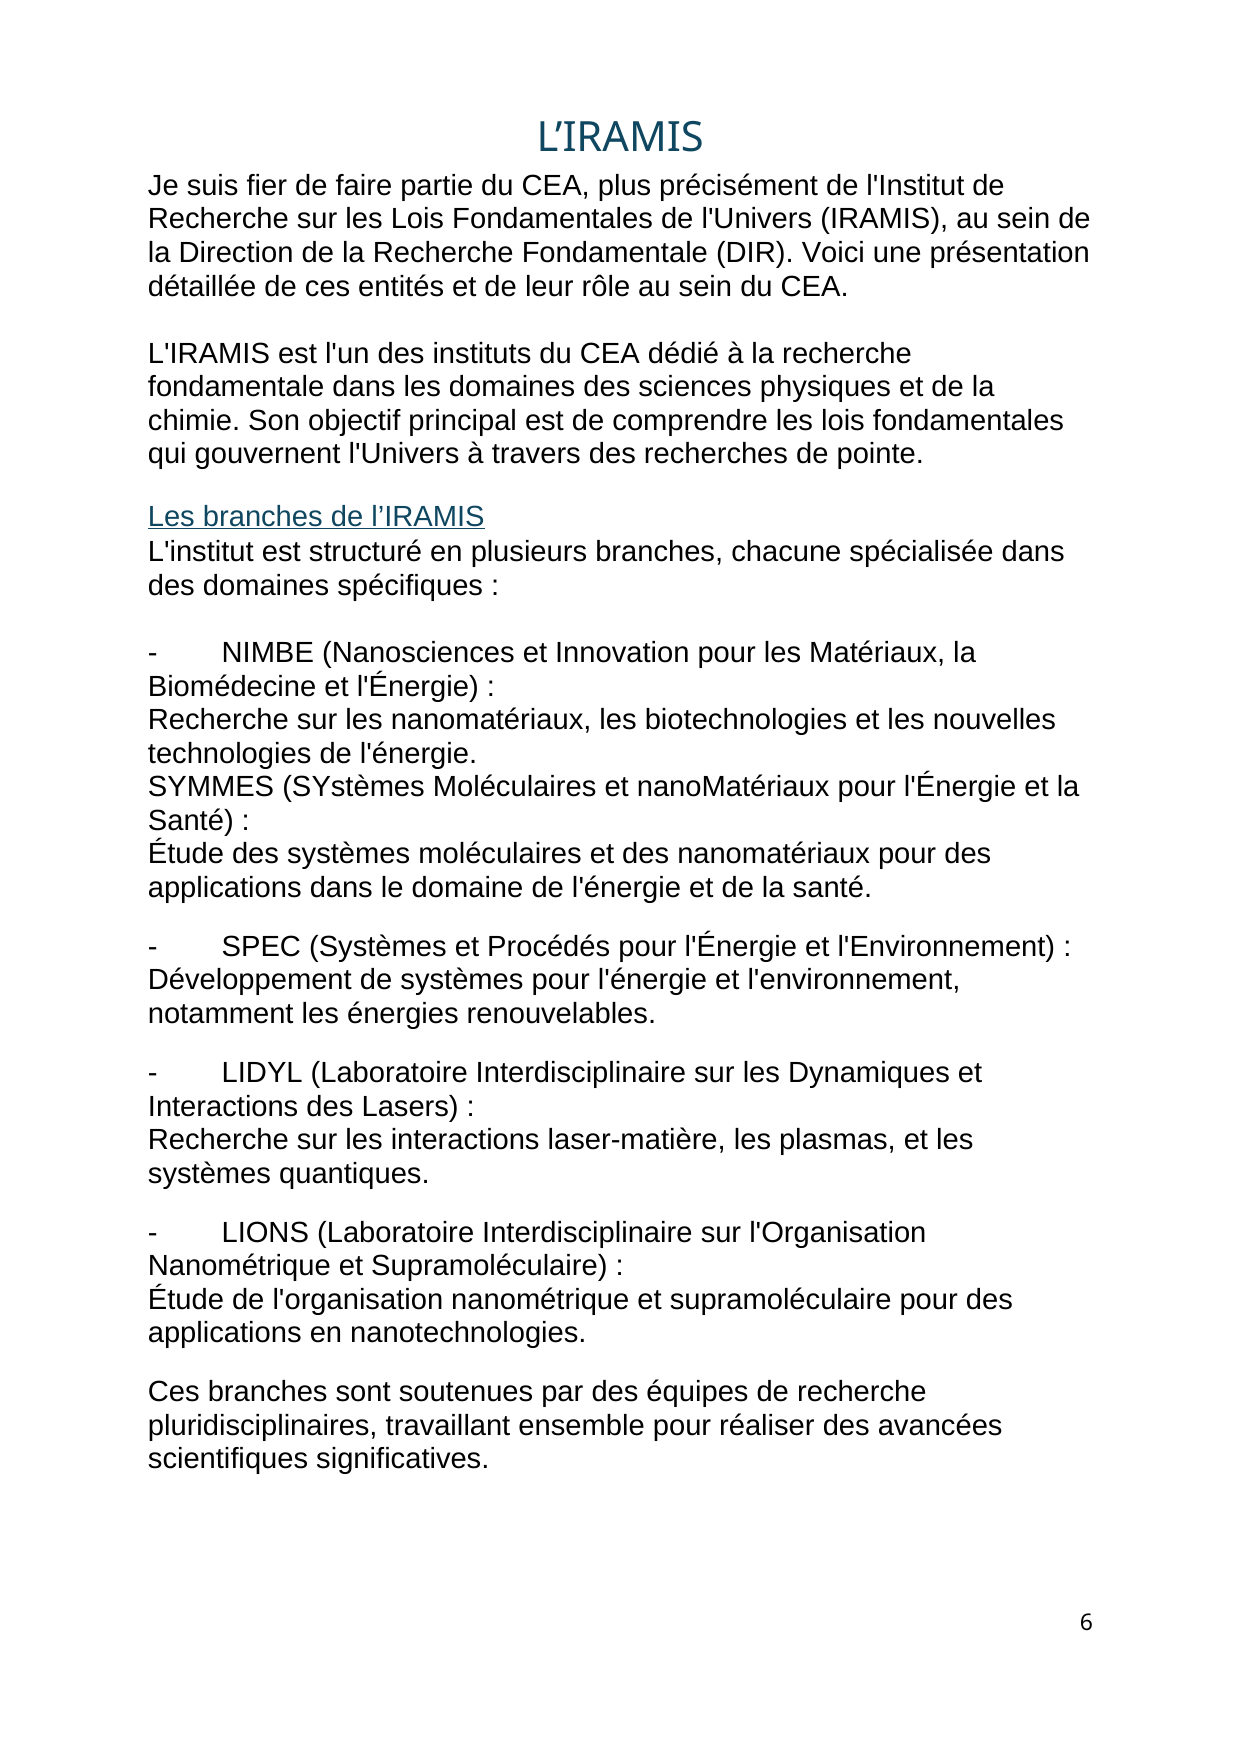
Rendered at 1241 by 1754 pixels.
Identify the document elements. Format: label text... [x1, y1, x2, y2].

text Recherche sur les nanomatériaux, les biotechnologies et les nouvelles technologies de l'énergie. [148, 702, 1093, 769]
text Je suis fier de faire partie du CEA, plus précisément de l'Institut de Recherche sur les Lois Fondamentales de l'Univers (IRAMIS), au sein de la Direction de la Recherche Fondamentale (DIR). Voici une présentation détaillée de ces entités et de leur rôle au sein du CEA. [148, 168, 1093, 302]
text Développement de systèmes pour l'énergie et l'environnement, notamment les énergies renouvelables. [148, 962, 1093, 1029]
text Étude de l'organisation nanométrique et supramoléculaire pour des applications en nanotechnologies. [148, 1282, 1093, 1349]
list LIONS (Laboratoire Interdisciplinaire sur l'Organisation Nanométrique et Supramoléculaire) : [148, 1215, 1093, 1282]
text Ces branches sont soutenues par des équipes de recherche pluridisciplinaires, travaillant ensemble pour réaliser des avancées scientifiques significatives. [148, 1374, 1093, 1475]
list LIDYL (Laboratoire Interdisciplinaire sur les Dynamiques et Interactions des Lasers) : [148, 1055, 1093, 1122]
list NIMBE (Nanosciences et Innovation pour les Matériaux, la Biomédecine et l'Énergie) : [148, 635, 1093, 702]
subtitle L’IRAMIS [148, 107, 1093, 164]
subtitle Les branches de l’IRAMIS [148, 498, 1093, 532]
text Étude des systèmes moléculaires et des nanomatériaux pour des applications dans le domaine de l'énergie et de la santé. [148, 836, 1093, 903]
list SPEC (Systèmes et Procédés pour l'Énergie et l'Environnement) : [148, 929, 1093, 962]
text L'institut est structuré en plusieurs branches, chacune spécialisée dans des domaines spécifiques : [148, 534, 1093, 601]
text Recherche sur les interactions laser-matière, les plasmas, et les systèmes quantiques. [148, 1122, 1093, 1189]
text SYMMES (SYstèmes Moléculaires et nanoMatériaux pour l'Énergie et la Santé) : [148, 769, 1093, 836]
text L'IRAMIS est l'un des instituts du CEA dédié à la recherche fondamentale dans les domaines des sciences physiques et de la chimie. Son objectif principal est de comprendre les lois fondamentales qui gouvernent l'Univers à travers des recherches de pointe. [148, 336, 1093, 470]
